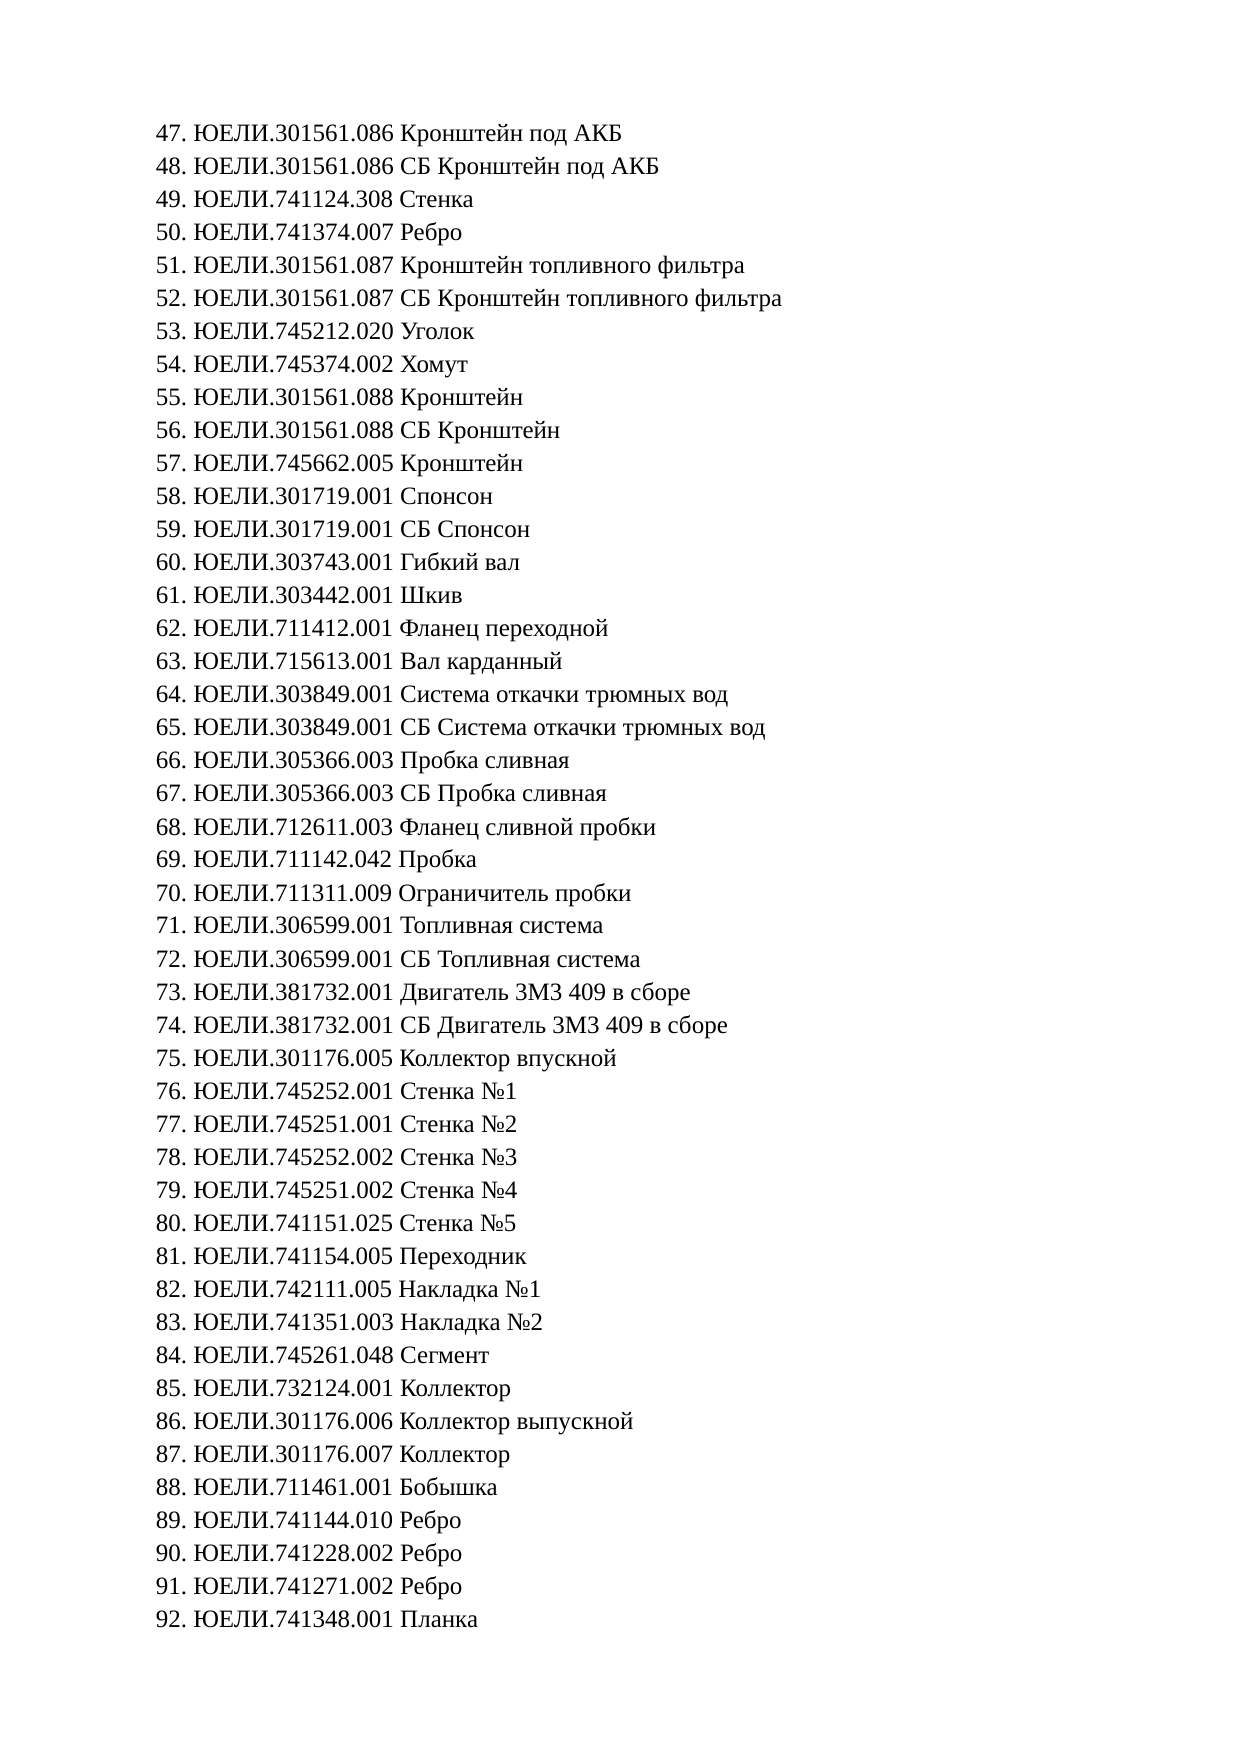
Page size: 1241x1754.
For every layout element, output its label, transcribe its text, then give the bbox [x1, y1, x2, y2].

list ЮЕЛИ.745212.020 Уголок [156, 316, 1122, 345]
list ЮЕЛИ.306599.001 СБ Топливная система [156, 944, 1122, 972]
list ЮЕЛИ.712611.003 Фланец сливной пробки [156, 812, 1122, 840]
list ЮЕЛИ.301561.087 СБ Кронштейн топливного фильтра [156, 283, 1122, 312]
list ЮЕЛИ.741124.308 Стенка [156, 184, 1122, 213]
list ЮЕЛИ.381732.001 СБ Двигатель 3М3 409 в сборе [156, 1010, 1122, 1038]
list ЮЕЛИ.741348.001 Планка [156, 1604, 1122, 1633]
list ЮЕЛИ.303743.001 Гибкий вал [156, 547, 1122, 576]
list ЮЕЛИ.301561.087 Кронштейн топливного фильтра [156, 250, 1122, 279]
list ЮЕЛИ.301719.001 СБ Спонсон [156, 514, 1122, 543]
list ЮЕЛИ.732124.001 Коллектор [156, 1373, 1122, 1402]
list ЮЕЛИ.303442.001 Шкив [156, 580, 1122, 609]
list ЮЕЛИ.745251.002 Стенка №4 [156, 1175, 1122, 1203]
list ЮЕЛИ.741271.002 Ребро [156, 1571, 1122, 1600]
list ЮЕЛИ.741228.002 Ребро [156, 1538, 1122, 1567]
list ЮЕЛИ.301176.005 Коллектор впускной [156, 1043, 1122, 1071]
list ЮЕЛИ.303849.001 СБ Система откачки трюмных вод [156, 712, 1122, 741]
list ЮЕЛИ.711412.001 Фланец переходной [156, 613, 1122, 642]
list ЮЕЛИ.715613.001 Вал карданный [156, 646, 1122, 675]
list ЮЕЛИ.741154.005 Переходник [156, 1241, 1122, 1269]
list ЮЕЛИ.745261.048 Сегмент [156, 1340, 1122, 1369]
list ЮЕЛИ.305366.003 СБ Пробка сливная [156, 778, 1122, 807]
list ЮЕЛИ.301561.086 Кронштейн под АКБ [156, 118, 1122, 147]
list ЮЕЛИ.301719.001 Спонсон [156, 481, 1122, 510]
list ЮЕЛИ.711461.001 Бобышка [156, 1472, 1122, 1501]
list ЮЕЛИ.745251.001 Стенка №2 [156, 1109, 1122, 1137]
list ЮЕЛИ.301176.007 Коллектор [156, 1439, 1122, 1468]
list ЮЕЛИ.301561.086 СБ Кронштейн под АКБ [156, 151, 1122, 180]
list ЮЕЛИ.742111.005 Накладка №1 [156, 1274, 1122, 1303]
list ЮЕЛИ.741351.003 Накладка №2 [156, 1307, 1122, 1336]
list ЮЕЛИ.303849.001 Система откачки трюмных вод [156, 679, 1122, 708]
list ЮЕЛИ.745252.001 Стенка №1 [156, 1076, 1122, 1104]
list ЮЕЛИ.711311.009 Ограничитель пробки [156, 878, 1122, 906]
list ЮЕЛИ.301561.088 Кронштейн [156, 382, 1122, 411]
list ЮЕЛИ.745662.005 Кронштейн [156, 448, 1122, 477]
list ЮЕЛИ.301561.088 СБ Кронштейн [156, 415, 1122, 444]
list ЮЕЛИ.305366.003 Пробка сливная [156, 746, 1122, 774]
list ЮЕЛИ.745252.002 Стенка №3 [156, 1142, 1122, 1171]
list ЮЕЛИ.301176.006 Коллектор выпускной [156, 1406, 1122, 1435]
list ЮЕЛИ.741151.025 Стенка №5 [156, 1208, 1122, 1237]
list ЮЕЛИ.745374.002 Хомут [156, 349, 1122, 378]
list ЮЕЛИ.306599.001 Топливная система [156, 911, 1122, 939]
list ЮЕЛИ.741374.007 Ребро [156, 217, 1122, 246]
list ЮЕЛИ.381732.001 Двигатель 3М3 409 в сборе [156, 977, 1122, 1005]
list ЮЕЛИ.711142.042 Пробка [156, 844, 1122, 873]
list ЮЕЛИ.741144.010 Ребро [156, 1505, 1122, 1534]
